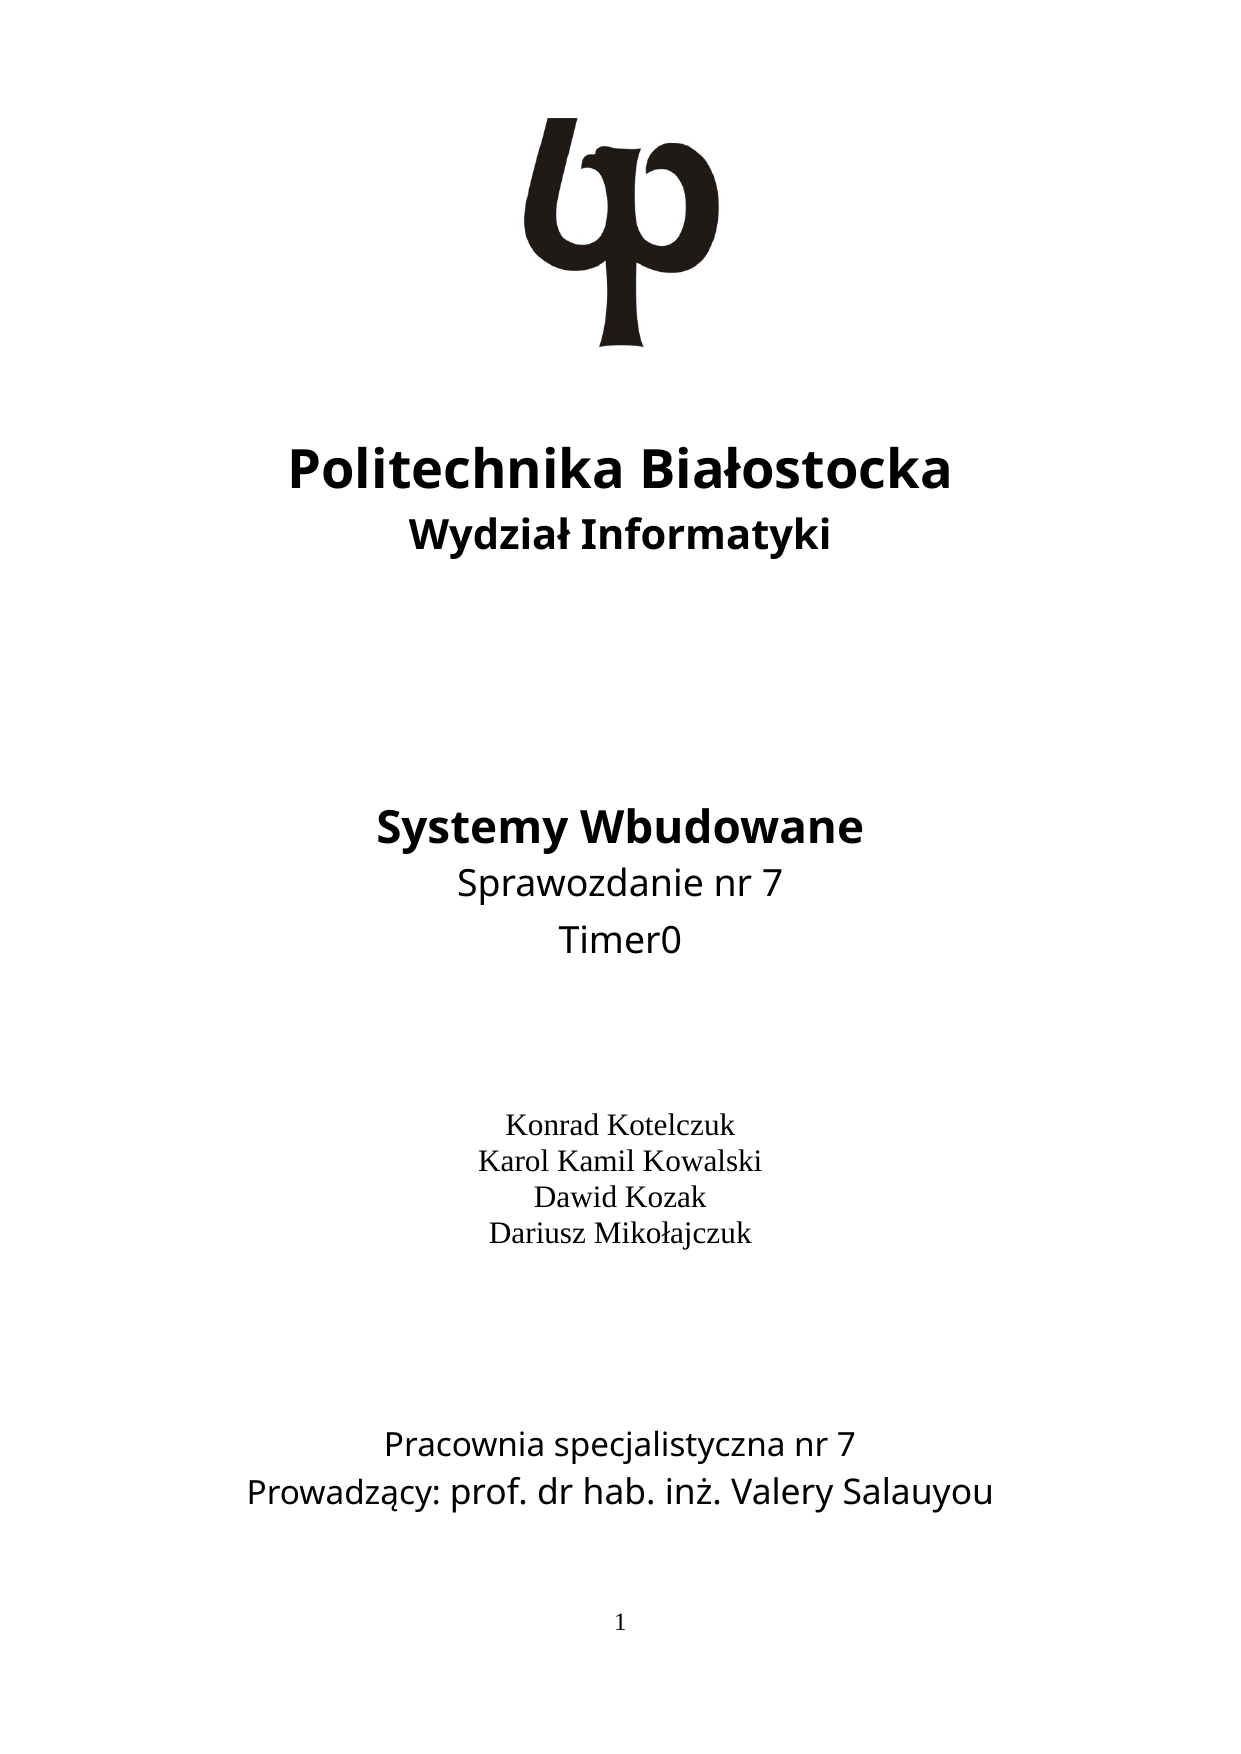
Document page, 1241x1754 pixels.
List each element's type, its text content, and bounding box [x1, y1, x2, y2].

text Systemy Wbudowane [118, 794, 1122, 856]
text Timer0 [118, 913, 1122, 964]
text Wydział Informatyki [118, 505, 1122, 561]
text Dawid Kozak [118, 1178, 1122, 1214]
picture [461, 118, 779, 382]
text Karol Kamil Kowalski [118, 1143, 1122, 1178]
text Konrad Kotelczuk [118, 1107, 1122, 1143]
text Politechnika Białostocka [118, 431, 1122, 505]
text Dariusz Mikołajczuk [118, 1214, 1122, 1250]
text Pracownia specjalistyczna nr 7 [118, 1421, 1122, 1466]
text Sprawozdanie nr 7 [118, 856, 1122, 907]
text Prowadzący: prof. dr hab. inż. Valery Salauyou [118, 1466, 1122, 1515]
